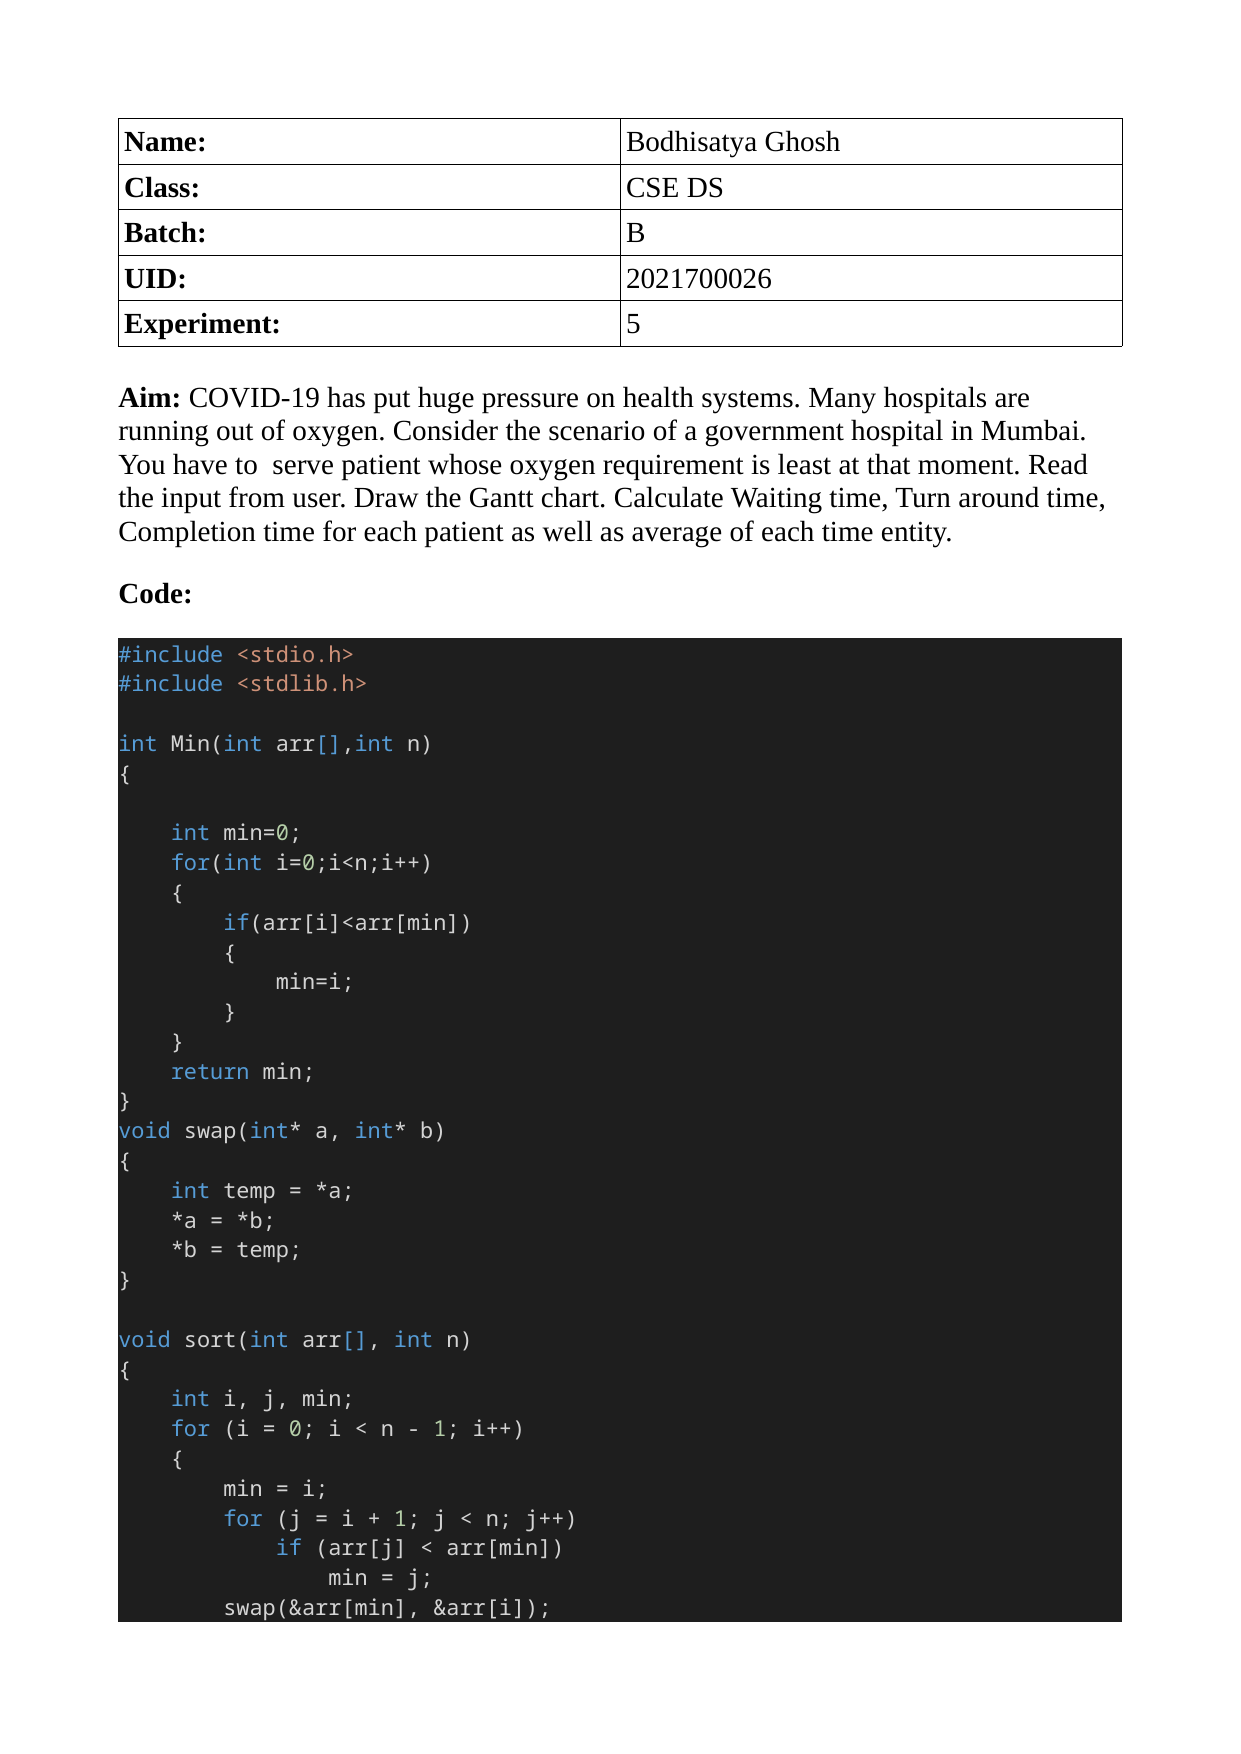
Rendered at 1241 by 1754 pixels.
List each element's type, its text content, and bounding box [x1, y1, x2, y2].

text { [118, 1353, 1122, 1383]
table_cell B [621, 210, 1122, 255]
text Aim: COVID-19 has put huge pressure on health systems. Many hospitals are running out of oxygen. Consider the scenario of a government hospital in Mumbai. You have to serve patient whose oxygen requirement is least at that moment. Read the input from user. Draw the Gantt chart. Calculate Waiting time, Turn around time, Completion time for each patient as well as average of each time entity. [118, 380, 1122, 547]
text min = i; [118, 1473, 1122, 1502]
table_cell Experiment: [119, 301, 620, 346]
text for(int i=0;i<n;i++) [118, 847, 1122, 877]
text { [118, 1443, 1122, 1473]
table_cell Class: [119, 165, 620, 209]
text if (arr[j] < arr[min]) [118, 1532, 1122, 1562]
text int temp = *a; [118, 1175, 1122, 1204]
text #include <stdio.h> [118, 638, 1122, 668]
text swap(&arr[min], &arr[i]); [118, 1592, 1122, 1622]
table_cell UID: [119, 256, 620, 300]
table_header Name: [119, 119, 620, 164]
text *b = temp; [118, 1234, 1122, 1264]
text Code: [118, 576, 1122, 610]
text *a = *b; [118, 1204, 1122, 1234]
text void swap(int* a, int* b) [118, 1115, 1122, 1145]
table_cell Batch: [119, 210, 620, 255]
text min = j; [118, 1562, 1122, 1592]
table_cell 2021700026 [621, 256, 1122, 300]
text { [118, 758, 1122, 787]
text { [118, 877, 1122, 907]
text for (i = 0; i < n - 1; i++) [118, 1413, 1122, 1443]
text } [118, 1026, 1122, 1056]
text int Min(int arr[],int n) [118, 728, 1122, 758]
table_cell 5 [621, 301, 1122, 346]
text int min=0; [118, 817, 1122, 847]
text void sort(int arr[], int n) [118, 1324, 1122, 1353]
text #include <stdlib.h> [118, 668, 1122, 698]
text int i, j, min; [118, 1383, 1122, 1413]
text } [118, 996, 1122, 1026]
table_cell CSE DS [621, 165, 1122, 209]
text min=i; [118, 966, 1122, 996]
text } [118, 1264, 1122, 1294]
text } [118, 1085, 1122, 1115]
text { [118, 936, 1122, 966]
text return min; [118, 1056, 1122, 1085]
text for (j = i + 1; j < n; j++) [118, 1502, 1122, 1532]
text if(arr[i]<arr[min]) [118, 907, 1122, 936]
table_header Bodhisatya Ghosh [621, 119, 1122, 164]
text { [118, 1145, 1122, 1175]
